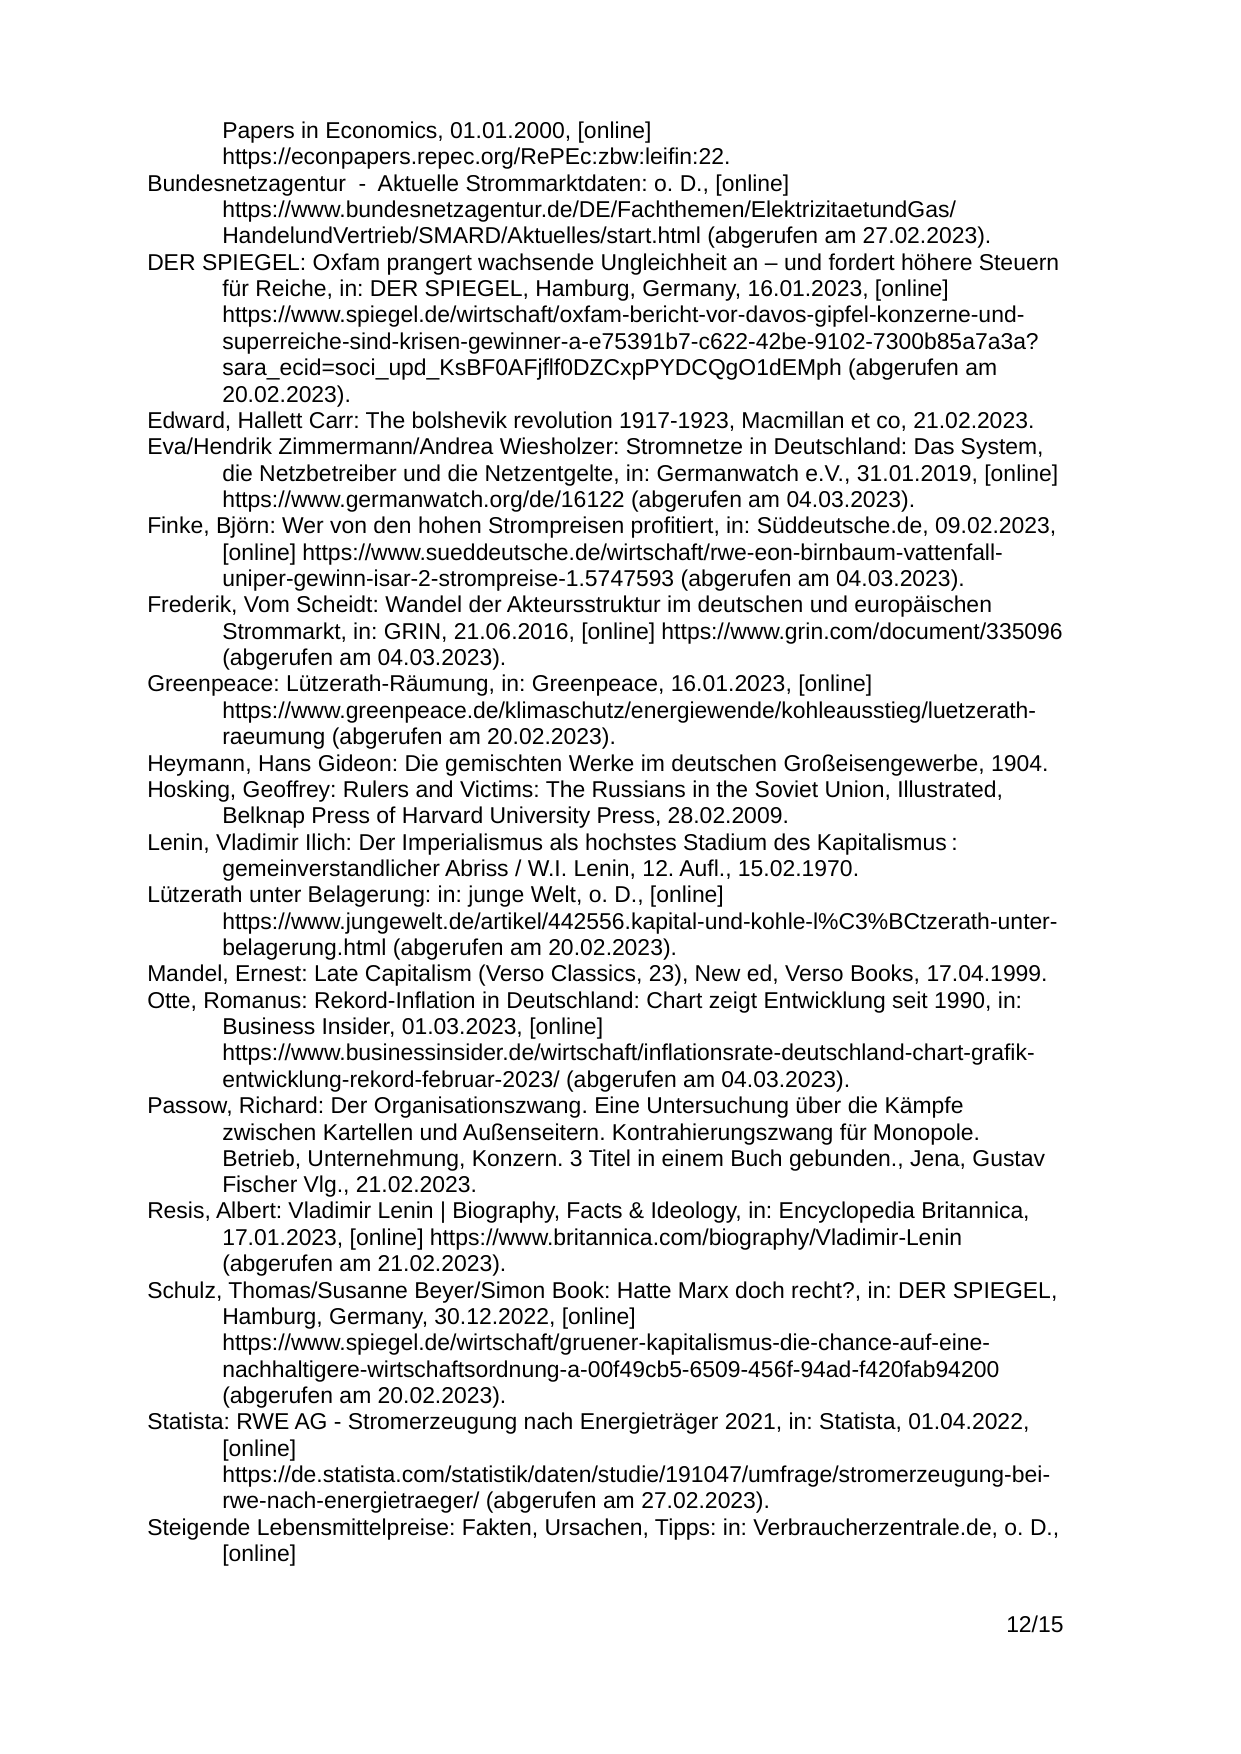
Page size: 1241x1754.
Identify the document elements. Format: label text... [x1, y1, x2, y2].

text Edward, Hallett Carr: The bolshevik revolution 1917-1923, Macmillan et co, 21.02.2023. [147, 407, 1063, 433]
text Frederik, Vom Scheidt: Wandel der Akteursstruktur im deutschen und europäischen Strommarkt, in: GRIN, 21.06.2016, [online] https://www.grin.com/document/335096 (abgerufen am 04.03.2023). [147, 591, 1063, 670]
text Mandel, Ernest: Late Capitalism (Verso Classics, 23), New ed, Verso Books, 17.04.1999. [147, 960, 1063, 987]
text Hosking, Geoffrey: Rulers and Victims: The Russians in the Soviet Union, Illustrated, Belknap Press of Harvard University Press, 28.02.2009. [147, 776, 1063, 828]
text Lützerath unter Belagerung: in: junge Welt, o. D., [online] https://www.jungewelt.de/artikel/442556.kapital-und-kohle-l%C3%BCtzerath-unter-belagerung.html (abgerufen am 20.02.2023). [147, 881, 1063, 960]
text Steigende Lebensmittelpreise: Fakten, Ursachen, Tipps: in: Verbraucherzentrale.de, o. D., [online] [147, 1514, 1063, 1566]
text Eva/Hendrik Zimmermann/Andrea Wiesholzer: Stromnetze in Deutschland: Das System, die Netzbetreiber und die Netzentgelte, in: Germanwatch e.V., 31.01.2019, [online] https://www.germanwatch.org/de/16122 (abgerufen am 04.03.2023). [147, 433, 1063, 512]
text Finke, Björn: Wer von den hohen Strompreisen profitiert, in: Süddeutsche.de, 09.02.2023, [online] https://www.sueddeutsche.de/wirtschaft/rwe-eon-birnbaum-vattenfall-uniper-gewinn-isar-2-strompreise-1.5747593 (abgerufen am 04.03.2023). [147, 512, 1063, 591]
text Greenpeace: Lützerath-Räumung, in: Greenpeace, 16.01.2023, [online] https://www.greenpeace.de/klimaschutz/energiewende/kohleausstieg/luetzerath-raeumung (abgerufen am 20.02.2023). [147, 670, 1063, 749]
text Lenin, Vladimir Ilich: Der Imperialismus als hochstes Stadium des Kapitalismus : gemeinverstandlicher Abriss / W.I. Lenin, 12. Aufl., 15.02.1970. [147, 828, 1063, 881]
text Bundesnetzagentur - Aktuelle Strommarktdaten: o. D., [online] https://www.bundesnetzagentur.de/DE/Fachthemen/ElektrizitaetundGas/HandelundVertrieb/SMARD/Aktuelles/start.html (abgerufen am 27.02.2023). [147, 170, 1063, 249]
text Statista: RWE AG - Stromerzeugung nach Energieträger 2021, in: Statista, 01.04.2022, [online] https://de.statista.com/statistik/daten/studie/191047/umfrage/stromerzeugung-bei-rwe-nach-energietraeger/ (abgerufen am 27.02.2023). [147, 1408, 1063, 1514]
text Schulz, Thomas/Susanne Beyer/Simon Book: Hatte Marx doch recht?, in: DER SPIEGEL, Hamburg, Germany, 30.12.2022, [online] https://www.spiegel.de/wirtschaft/gruener-kapitalismus-die-chance-auf-eine-nachhaltigere-wirtschaftsordnung-a-00f49cb5-6509-456f-94ad-f420fab94200 (abgerufen am 20.02.2023). [147, 1277, 1063, 1408]
text Heymann, Hans Gideon: Die gemischten Werke im deutschen Großeisengewerbe, 1904. [147, 749, 1063, 776]
text Papers in Economics, 01.01.2000, [online] https://econpapers.repec.org/RePEc:zbw:leifin:22. [147, 117, 1063, 170]
text Passow, Richard: Der Organisationszwang. Eine Untersuchung über die Kämpfe zwischen Kartellen und Außenseitern. Kontrahierungszwang für Monopole. Betrieb, Unternehmung, Konzern. 3 Titel in einem Buch gebunden., Jena, Gustav Fischer Vlg., 21.02.2023. [147, 1092, 1063, 1197]
text DER SPIEGEL: Oxfam prangert wachsende Ungleichheit an – und fordert höhere Steuern für Reiche, in: DER SPIEGEL, Hamburg, Germany, 16.01.2023, [online] https://www.spiegel.de/wirtschaft/oxfam-bericht-vor-davos-gipfel-konzerne-und-superreiche-sind-krisen-gewinner-a-e75391b7-c622-42be-9102-7300b85a7a3a?sara_ecid=soci_upd_KsBF0AFjflf0DZCxpPYDCQgO1dEMph (abgerufen am 20.02.2023). [147, 249, 1063, 407]
text Resis, Albert: Vladimir Lenin | Biography, Facts & Ideology, in: Encyclopedia Britannica, 17.01.2023, [online] https://www.britannica.com/biography/Vladimir-Lenin (abgerufen am 21.02.2023). [147, 1197, 1063, 1277]
text Otte, Romanus: Rekord-Inflation in Deutschland: Chart zeigt Entwicklung seit 1990, in: Business Insider, 01.03.2023, [online] https://www.businessinsider.de/wirtschaft/inflationsrate-deutschland-chart-grafik-entwicklung-rekord-februar-2023/ (abgerufen am 04.03.2023). [147, 987, 1063, 1092]
